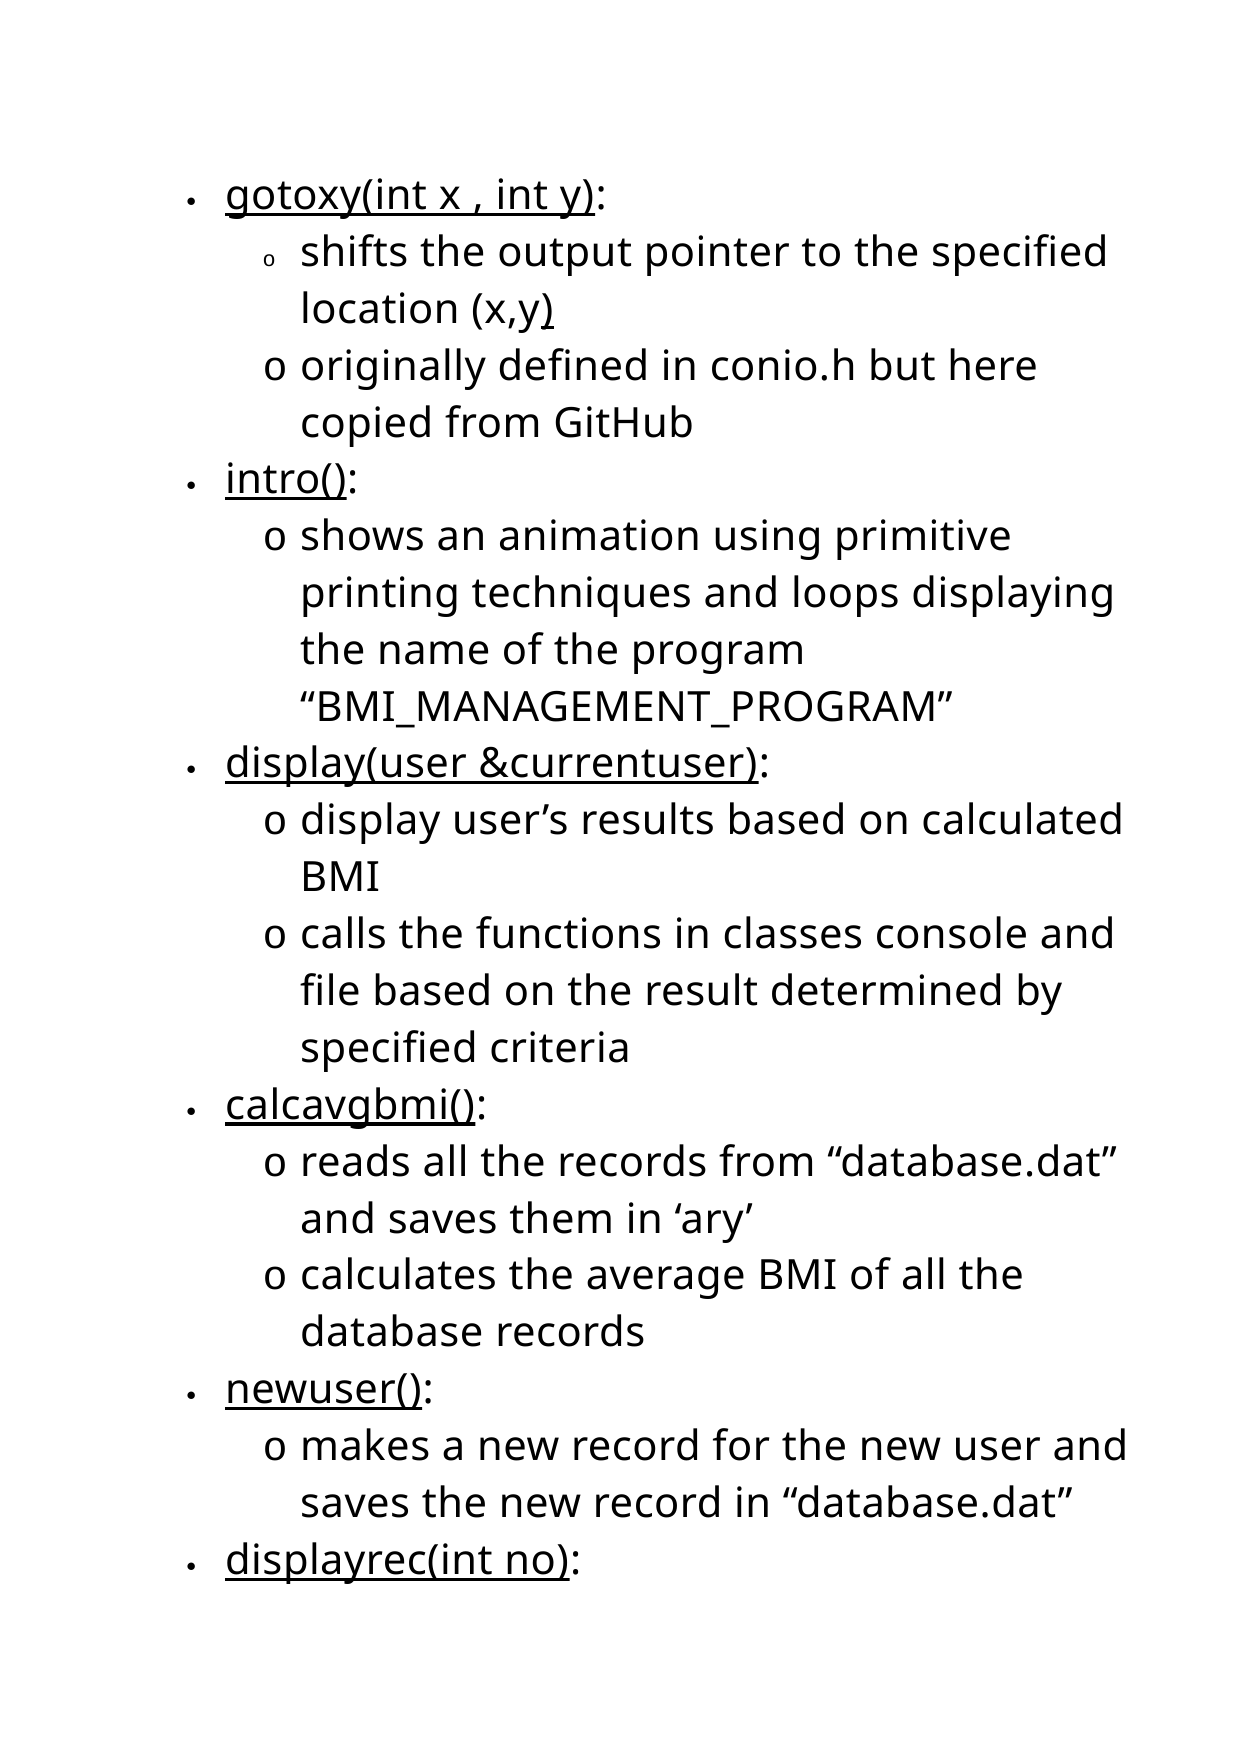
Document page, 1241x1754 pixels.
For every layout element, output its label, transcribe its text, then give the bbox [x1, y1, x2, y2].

list calcavgbmi(): [187, 1074, 1165, 1131]
list calculates the average BMI of all the database records [262, 1245, 1165, 1359]
list shows an animation using primitive printing techniques and loops displaying the name of the program “BMI_MANAGEMENT_PROGRAM” [262, 506, 1165, 733]
list reads all the records from “database.dat” and saves them in ‘ary’ [262, 1131, 1165, 1245]
list gotoxy(int x , int y): [187, 165, 1165, 222]
list newuser(): [187, 1359, 1165, 1416]
list displayrec(int no): [187, 1530, 1165, 1586]
list shifts the output pointer to the specified location (x,y) [262, 222, 1165, 335]
list display(user &currentuser): [187, 733, 1165, 790]
list originally defined in conio.h but here copied from GitHub [262, 335, 1165, 449]
list makes a new record for the new user and saves the new record in “database.dat” [262, 1416, 1165, 1530]
list intro(): [187, 449, 1165, 506]
list calls the functions in classes console and file based on the result determined by specified criteria [262, 904, 1165, 1074]
list display user’s results based on calculated BMI [262, 790, 1165, 904]
